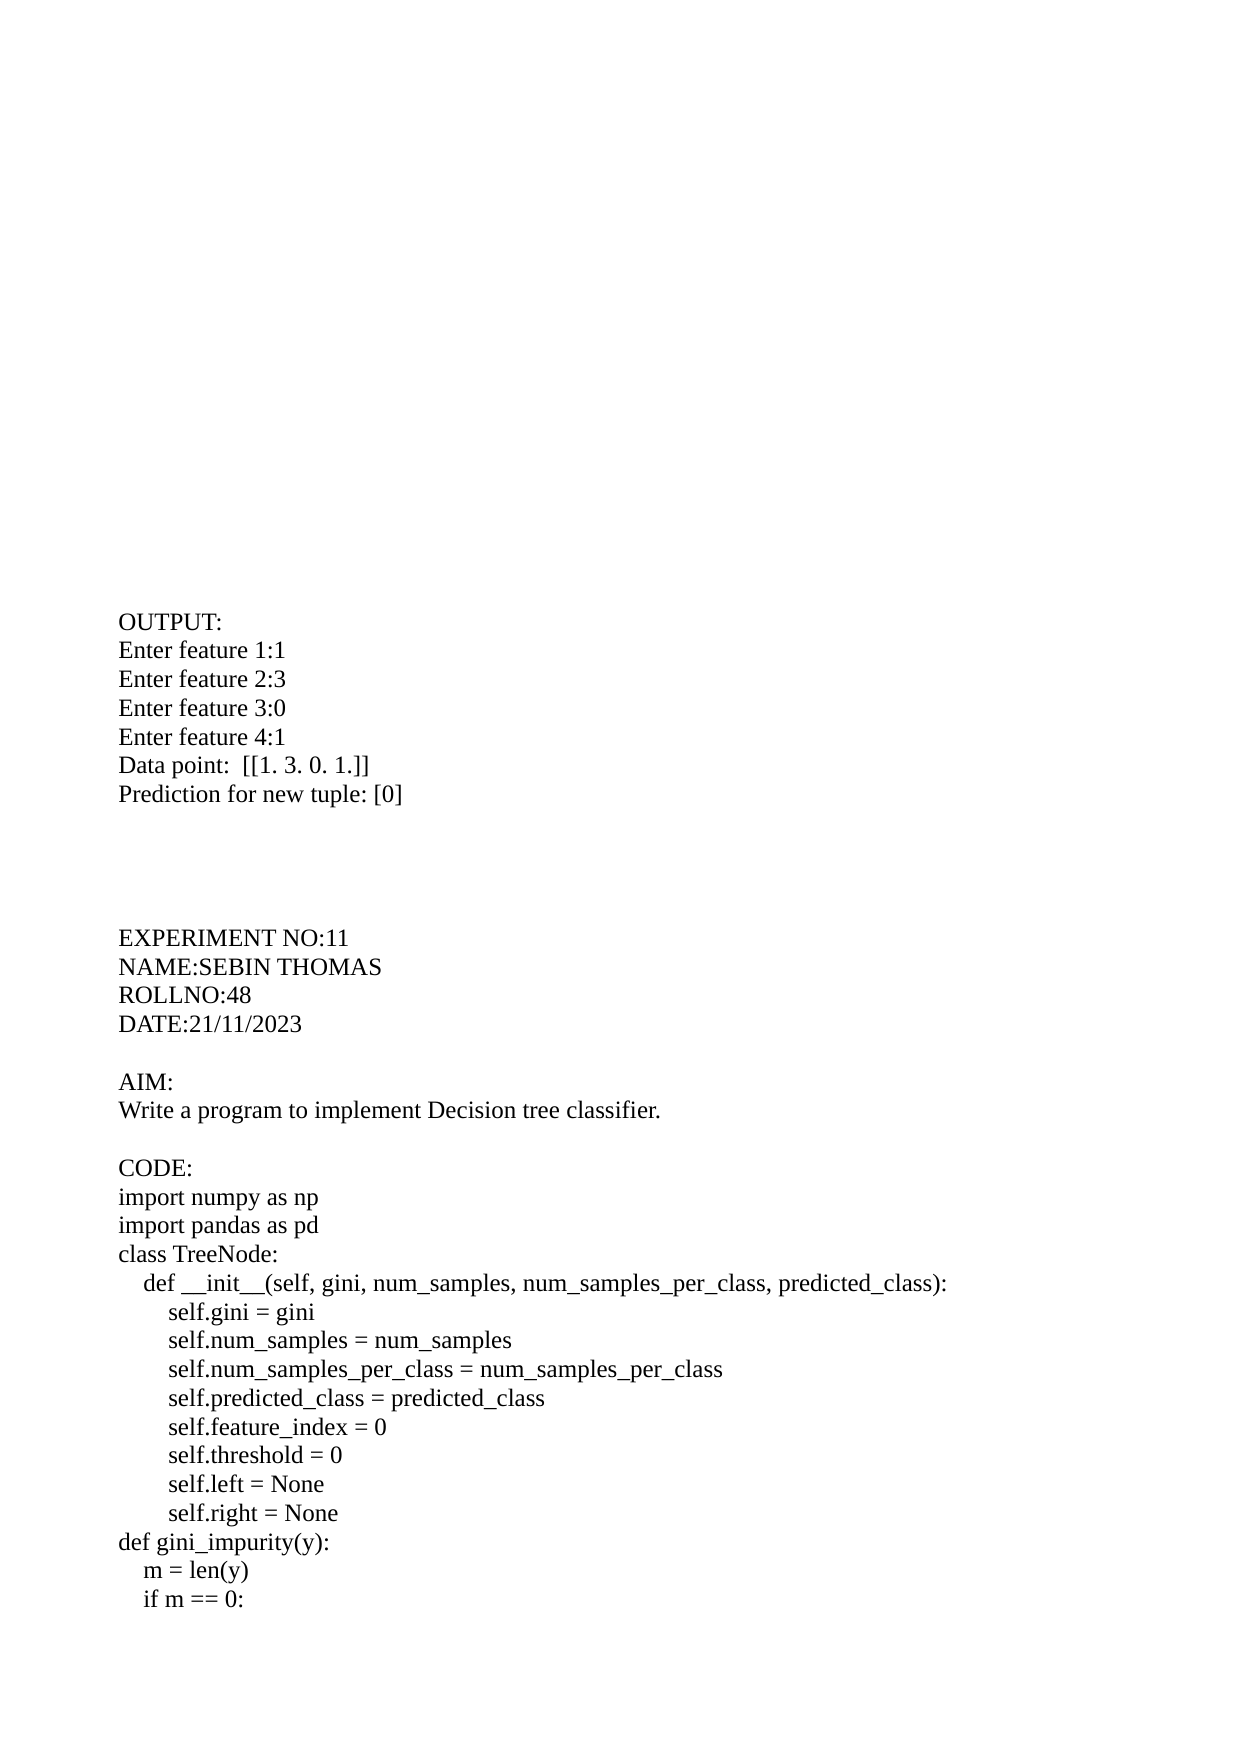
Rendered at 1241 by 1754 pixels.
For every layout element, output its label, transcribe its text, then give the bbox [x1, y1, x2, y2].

text self.gini = gini [118, 1297, 1122, 1326]
text Write a program to implement Decision tree classifier. [118, 1096, 1122, 1124]
text Enter feature 2:3 [118, 664, 1122, 693]
text NAME:SEBIN THOMAS [118, 952, 1122, 981]
text Enter feature 4:1 [118, 722, 1122, 751]
text self.num_samples = num_samples [118, 1326, 1122, 1354]
text import pandas as pd [118, 1211, 1122, 1239]
text self.right = None [118, 1498, 1122, 1527]
text self.num_samples_per_class = num_samples_per_class [118, 1354, 1122, 1383]
text self.threshold = 0 [118, 1441, 1122, 1469]
text Enter feature 3:0 [118, 693, 1122, 722]
text class TreeNode: [118, 1239, 1122, 1268]
text OUTPUT: [118, 607, 1122, 636]
text self.predicted_class = predicted_class [118, 1383, 1122, 1412]
text self.feature_index = 0 [118, 1412, 1122, 1441]
text EXPERIMENT NO:11 [118, 923, 1122, 952]
text DATE:21/11/2023 [118, 1009, 1122, 1038]
text Prediction for new tuple: [0] [118, 779, 1122, 808]
text CODE: [118, 1153, 1122, 1182]
text if m == 0: [118, 1584, 1122, 1613]
text m = len(y) [118, 1556, 1122, 1584]
text Data point: [[1. 3. 0. 1.]] [118, 751, 1122, 779]
text def gini_impurity(y): [118, 1527, 1122, 1556]
text def __init__(self, gini, num_samples, num_samples_per_class, predicted_class): [118, 1268, 1122, 1297]
text ROLLNO:48 [118, 981, 1122, 1009]
text self.left = None [118, 1469, 1122, 1498]
text AIM: [118, 1067, 1122, 1096]
text import numpy as np [118, 1182, 1122, 1211]
text Enter feature 1:1 [118, 636, 1122, 664]
